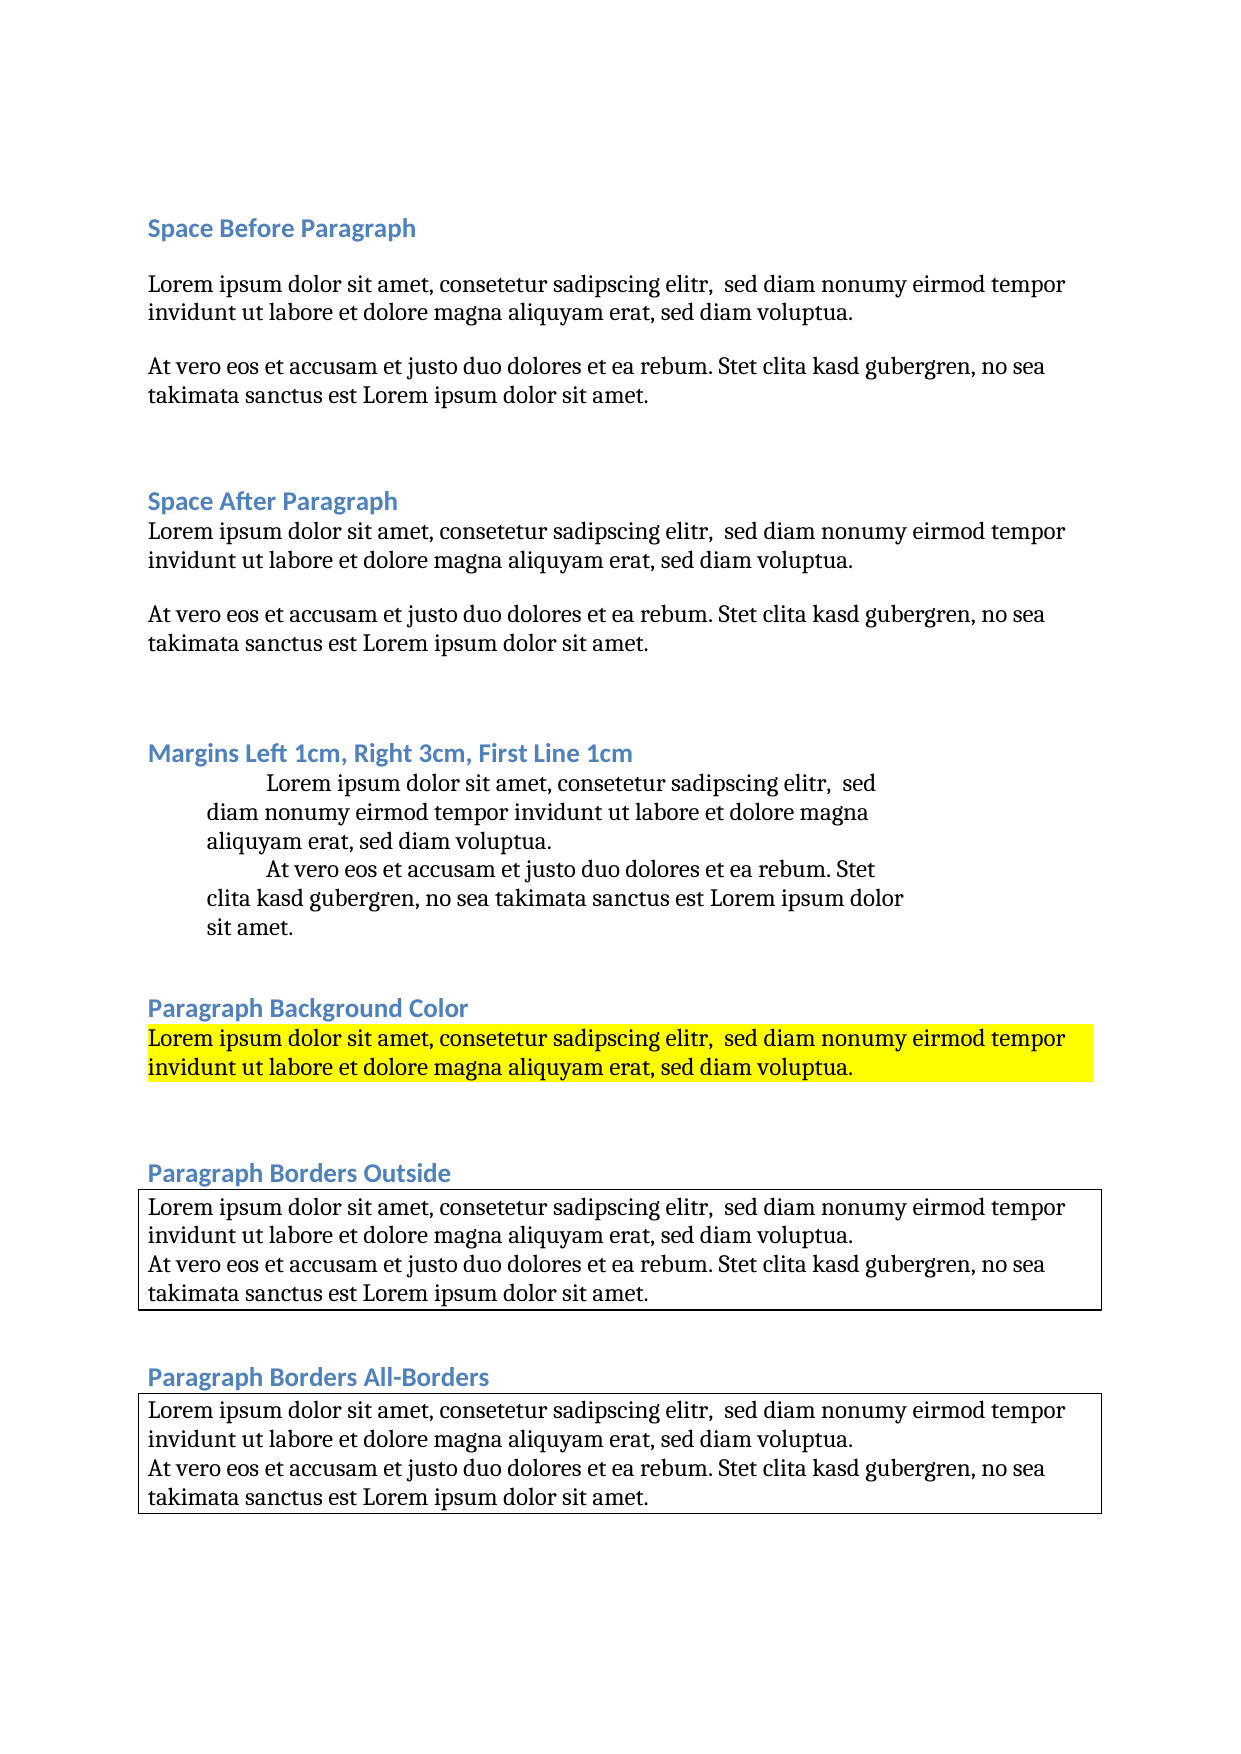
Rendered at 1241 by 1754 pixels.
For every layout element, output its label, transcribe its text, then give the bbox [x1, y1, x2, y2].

text Lorem ipsum dolor sit amet, consetetur sadipscing elitr, sed diam nonumy eirmod tempor invidunt ut labore et dolore magna aliquyam erat, sed diam voluptua. [139, 1394, 1101, 1451]
text Lorem ipsum dolor sit amet, consetetur sadipscing elitr, sed diam nonumy eirmod tempor invidunt ut labore et dolore magna aliquyam erat, sed diam voluptua. [207, 769, 915, 855]
subtitle Paragraph Borders Outside [148, 1156, 1093, 1189]
text Lorem ipsum dolor sit amet, consetetur sadipscing elitr, sed diam nonumy eirmod tempor invidunt ut labore et dolore magna aliquyam erat, sed diam voluptua. [148, 269, 1093, 327]
text Lorem ipsum dolor sit amet, consetetur sadipscing elitr, sed diam nonumy eirmod tempor invidunt ut labore et dolore magna aliquyam erat, sed diam voluptua. [139, 1190, 1101, 1247]
text At vero eos et accusam et justo duo dolores et ea rebum. Stet clita kasd gubergren, no sea takimata sanctus est Lorem ipsum dolor sit amet. [148, 600, 1093, 657]
subtitle Space Before Paragraph [148, 212, 1093, 244]
subtitle Paragraph Background Color [148, 991, 1093, 1024]
text At vero eos et accusam et justo duo dolores et ea rebum. Stet clita kasd gubergren, no sea takimata sanctus est Lorem ipsum dolor sit amet. [207, 855, 915, 942]
text Lorem ipsum dolor sit amet, consetetur sadipscing elitr, sed diam nonumy eirmod tempor invidunt ut labore et dolore magna aliquyam erat, sed diam voluptua. [148, 1024, 1093, 1082]
subtitle Margins Left 1cm, Right 3cm, First Line 1cm [148, 736, 1093, 769]
text At vero eos et accusam et justo duo dolores et ea rebum. Stet clita kasd gubergren, no sea takimata sanctus est Lorem ipsum dolor sit amet. [148, 352, 1093, 409]
text Lorem ipsum dolor sit amet, consetetur sadipscing elitr, sed diam nonumy eirmod tempor invidunt ut labore et dolore magna aliquyam erat, sed diam voluptua. [148, 517, 1093, 575]
text At vero eos et accusam et justo duo dolores et ea rebum. Stet clita kasd gubergren, no sea takimata sanctus est Lorem ipsum dolor sit amet. [139, 1451, 1101, 1513]
text At vero eos et accusam et justo duo dolores et ea rebum. Stet clita kasd gubergren, no sea takimata sanctus est Lorem ipsum dolor sit amet. [139, 1247, 1101, 1309]
subtitle Paragraph Borders All-Borders [148, 1360, 1093, 1393]
subtitle Space After Paragraph [148, 484, 1093, 517]
